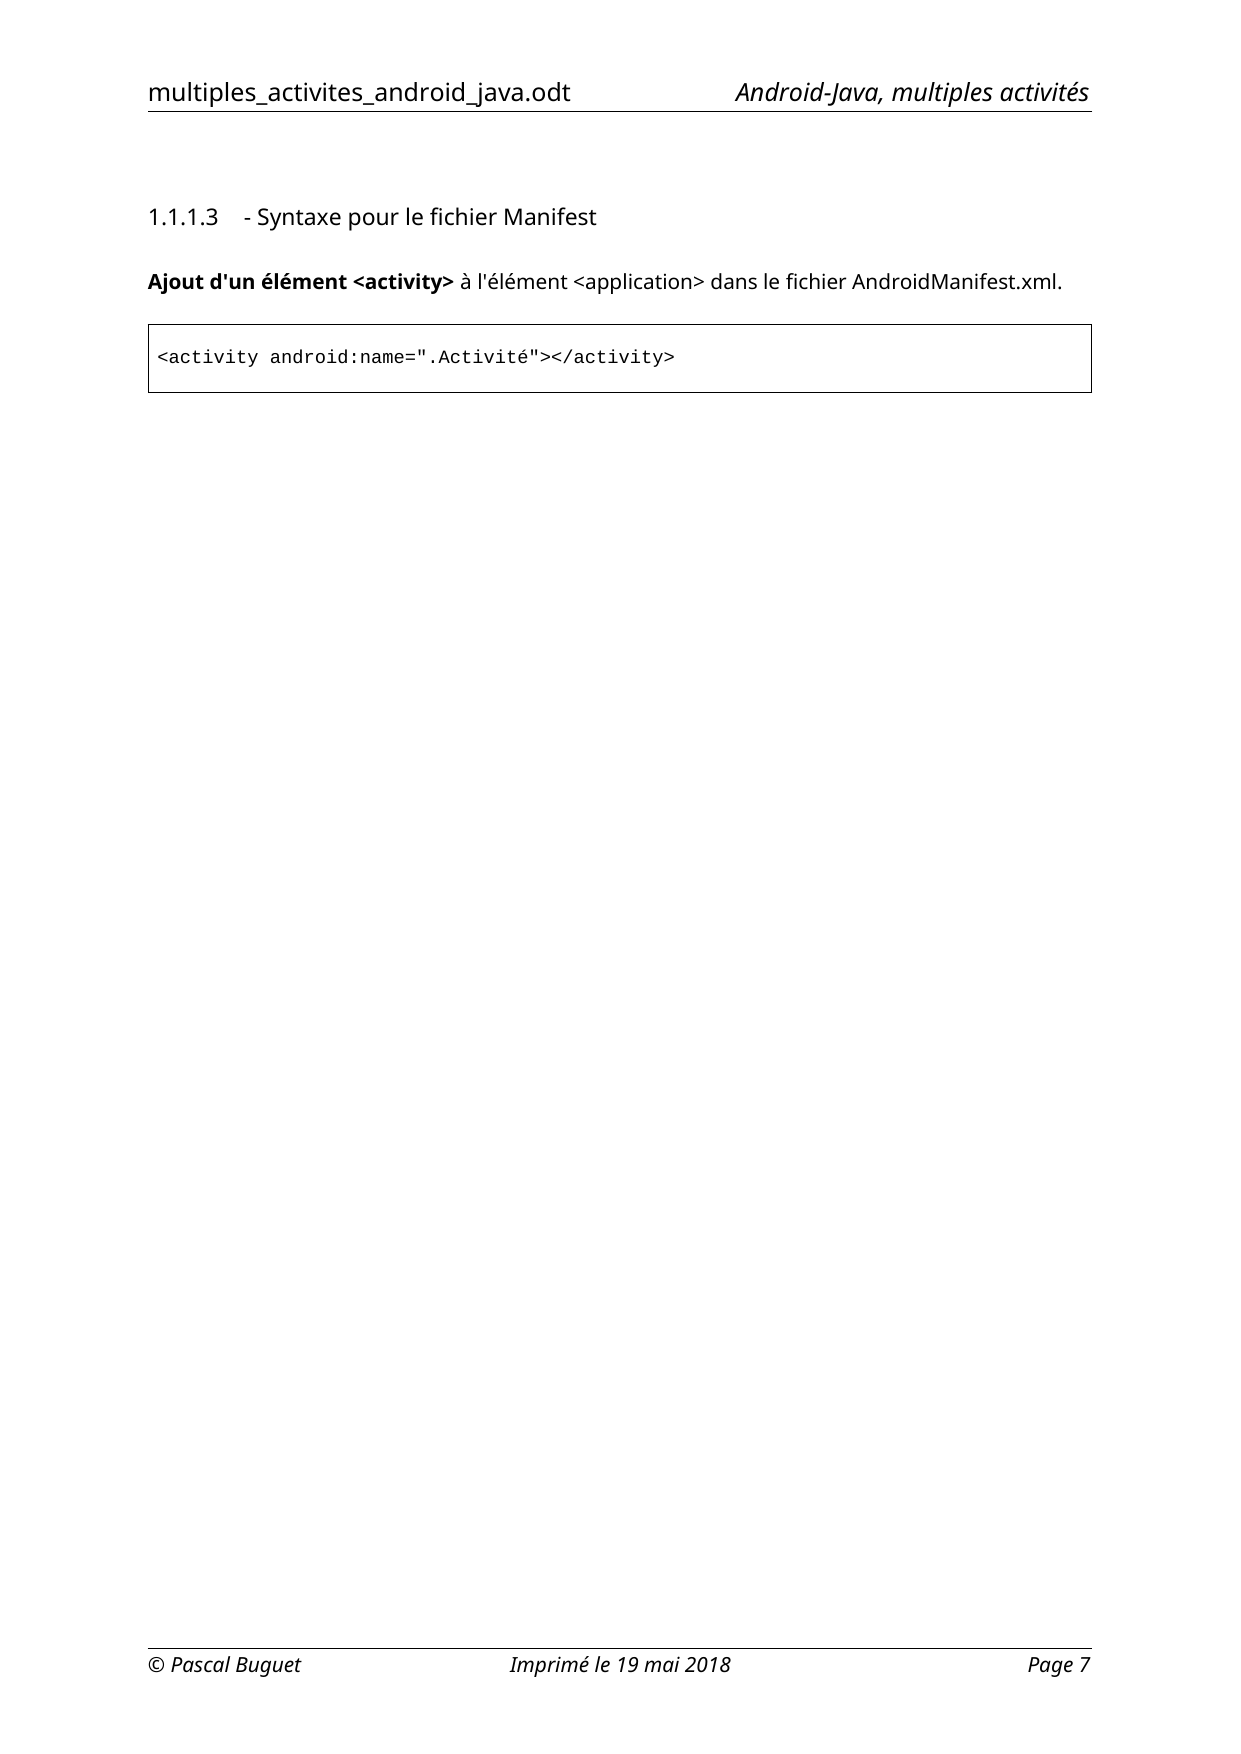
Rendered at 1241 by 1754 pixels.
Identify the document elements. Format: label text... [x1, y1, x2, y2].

subtitle - Syntaxe pour le fichier Manifest [148, 201, 1092, 232]
text <activity android:name=".Activité"></activity> [149, 325, 1091, 392]
text Ajout d'un élément <activity> à l'élément <application> dans le fichier AndroidManifest.xml. [148, 267, 1092, 296]
